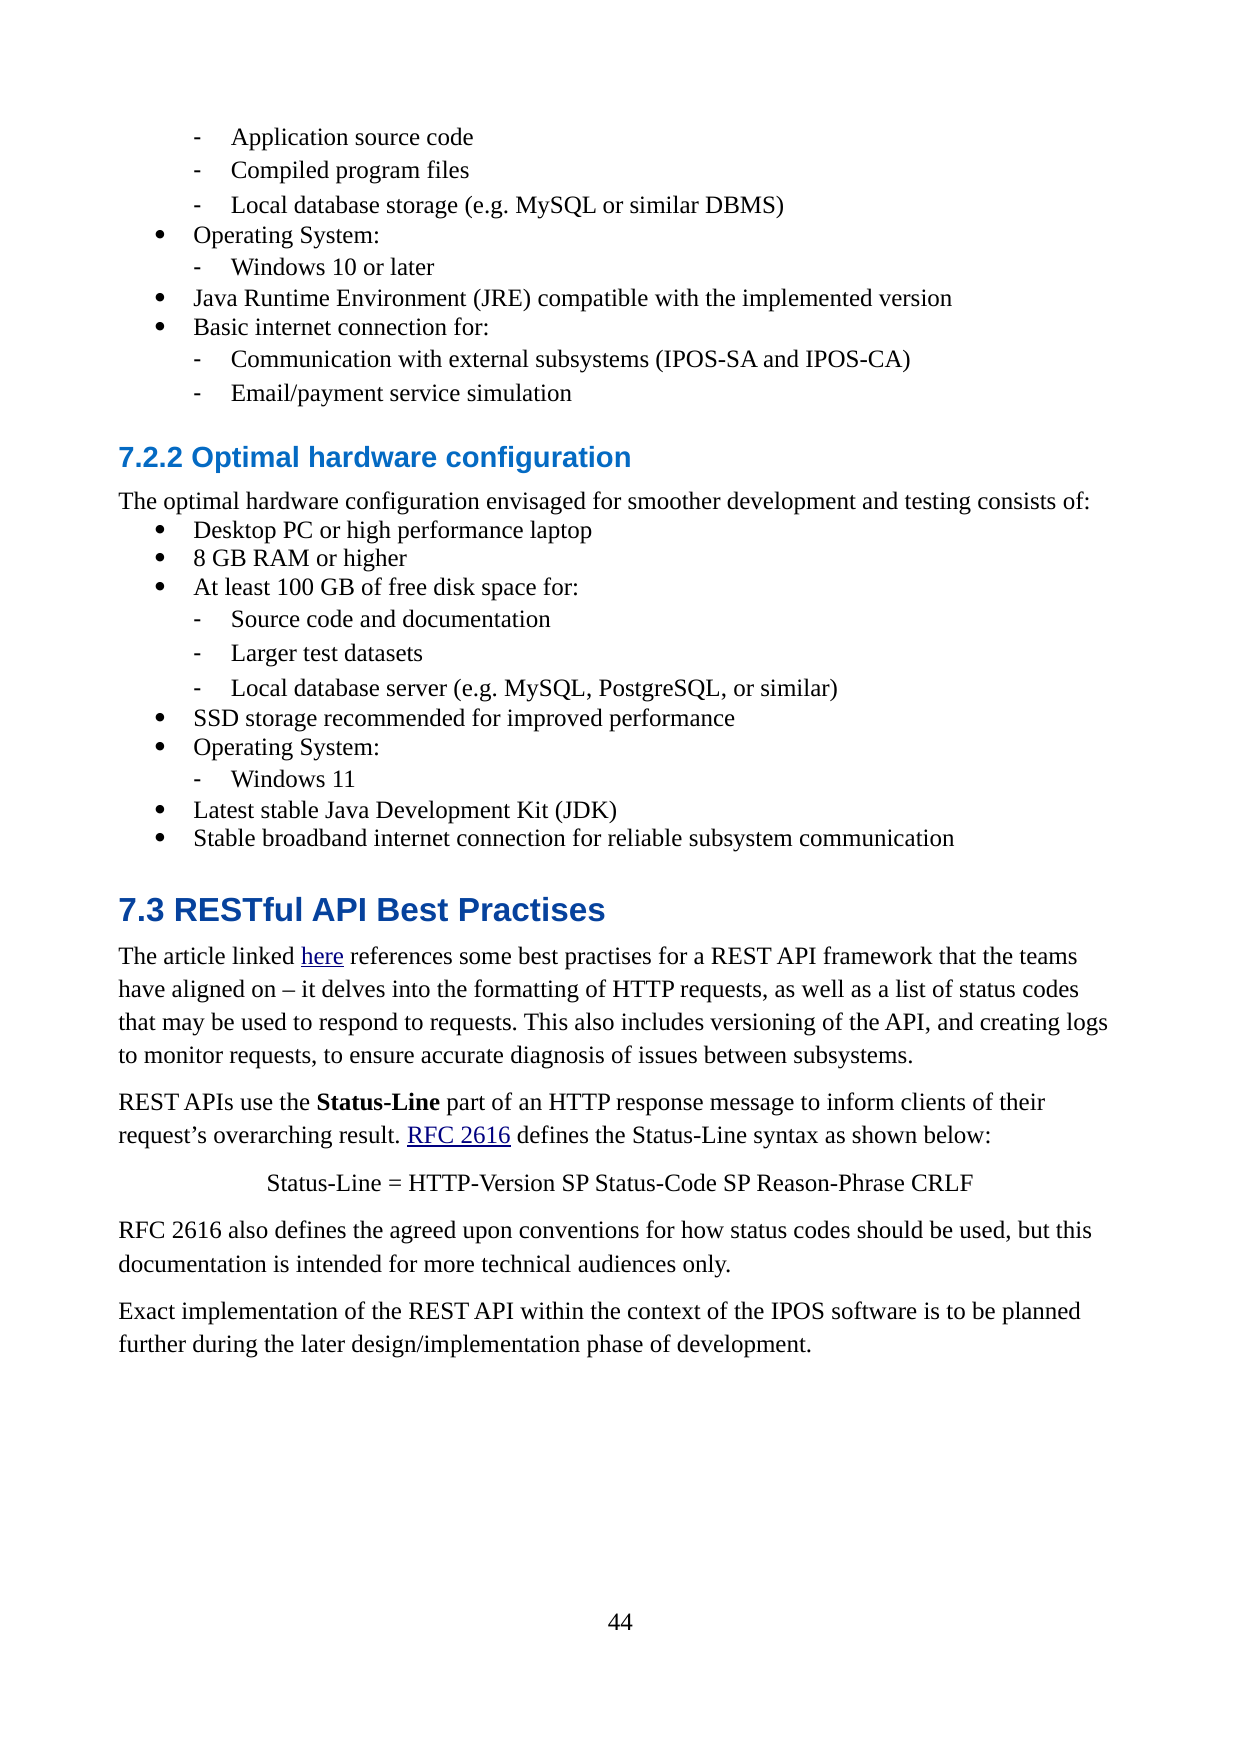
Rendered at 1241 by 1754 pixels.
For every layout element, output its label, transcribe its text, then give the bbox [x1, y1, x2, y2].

list Communication with external subsystems (IPOS-SA and IPOS-CA) [193, 341, 1122, 375]
list Larger test datasets [193, 635, 1122, 669]
list SSD storage recommended for improved performance [156, 703, 1122, 732]
text Status-Line = HTTP-Version SP Status-Code SP Reason-Phrase CRLF [118, 1168, 1122, 1197]
text Exact implementation of the REST API within the context of the IPOS software is to be planned further during the later design/implementation phase of development. [118, 1296, 1122, 1358]
list Local database storage (e.g. MySQL or similar DBMS) [193, 186, 1122, 220]
list Operating System: [156, 220, 1122, 249]
text REST APIs use the Status-Line part of an HTTP response message to inform clients of their request’s overarching result. RFC 2616 defines the Status-Line syntax as shown below: [118, 1087, 1122, 1149]
list Windows 10 or later [193, 249, 1122, 283]
list Source code and documentation [193, 601, 1122, 635]
list Operating System: [156, 732, 1122, 761]
text The optimal hardware configuration envisaged for smoother development and testing consists of: [118, 486, 1122, 515]
text RFC 2616 also defines the agreed upon conventions for how status codes should be used, but this documentation is intended for more technical audiences only. [118, 1216, 1122, 1277]
list Compiled program files [193, 152, 1122, 186]
subtitle RESTful API Best Practises [118, 890, 1122, 928]
list Windows 11 [193, 761, 1122, 795]
list Latest stable Java Development Kit (JDK) [156, 795, 1122, 823]
list At least 100 GB of free disk space for: [156, 572, 1122, 601]
list Desktop PC or high performance laptop [156, 515, 1122, 543]
list Stable broadband internet connection for reliable subsystem communication [156, 823, 1122, 852]
subtitle Optimal hardware configuration [118, 440, 1122, 473]
list Application source code [193, 118, 1122, 152]
text The article linked here references some best practises for a REST API framework that the teams have aligned on – it delves into the formatting of HTTP requests, as well as a list of status codes that may be used to respond to requests. This also includes versioning of the API, and creating logs to monitor requests, to ensure accurate diagnosis of issues between subsystems. [118, 941, 1122, 1068]
list Local database server (e.g. MySQL, PostgreSQL, or similar) [193, 669, 1122, 703]
list Basic internet connection for: [156, 312, 1122, 341]
list 8 GB RAM or higher [156, 543, 1122, 572]
list Email/payment service simulation [193, 375, 1122, 409]
list Java Runtime Environment (JRE) compatible with the implemented version [156, 283, 1122, 312]
